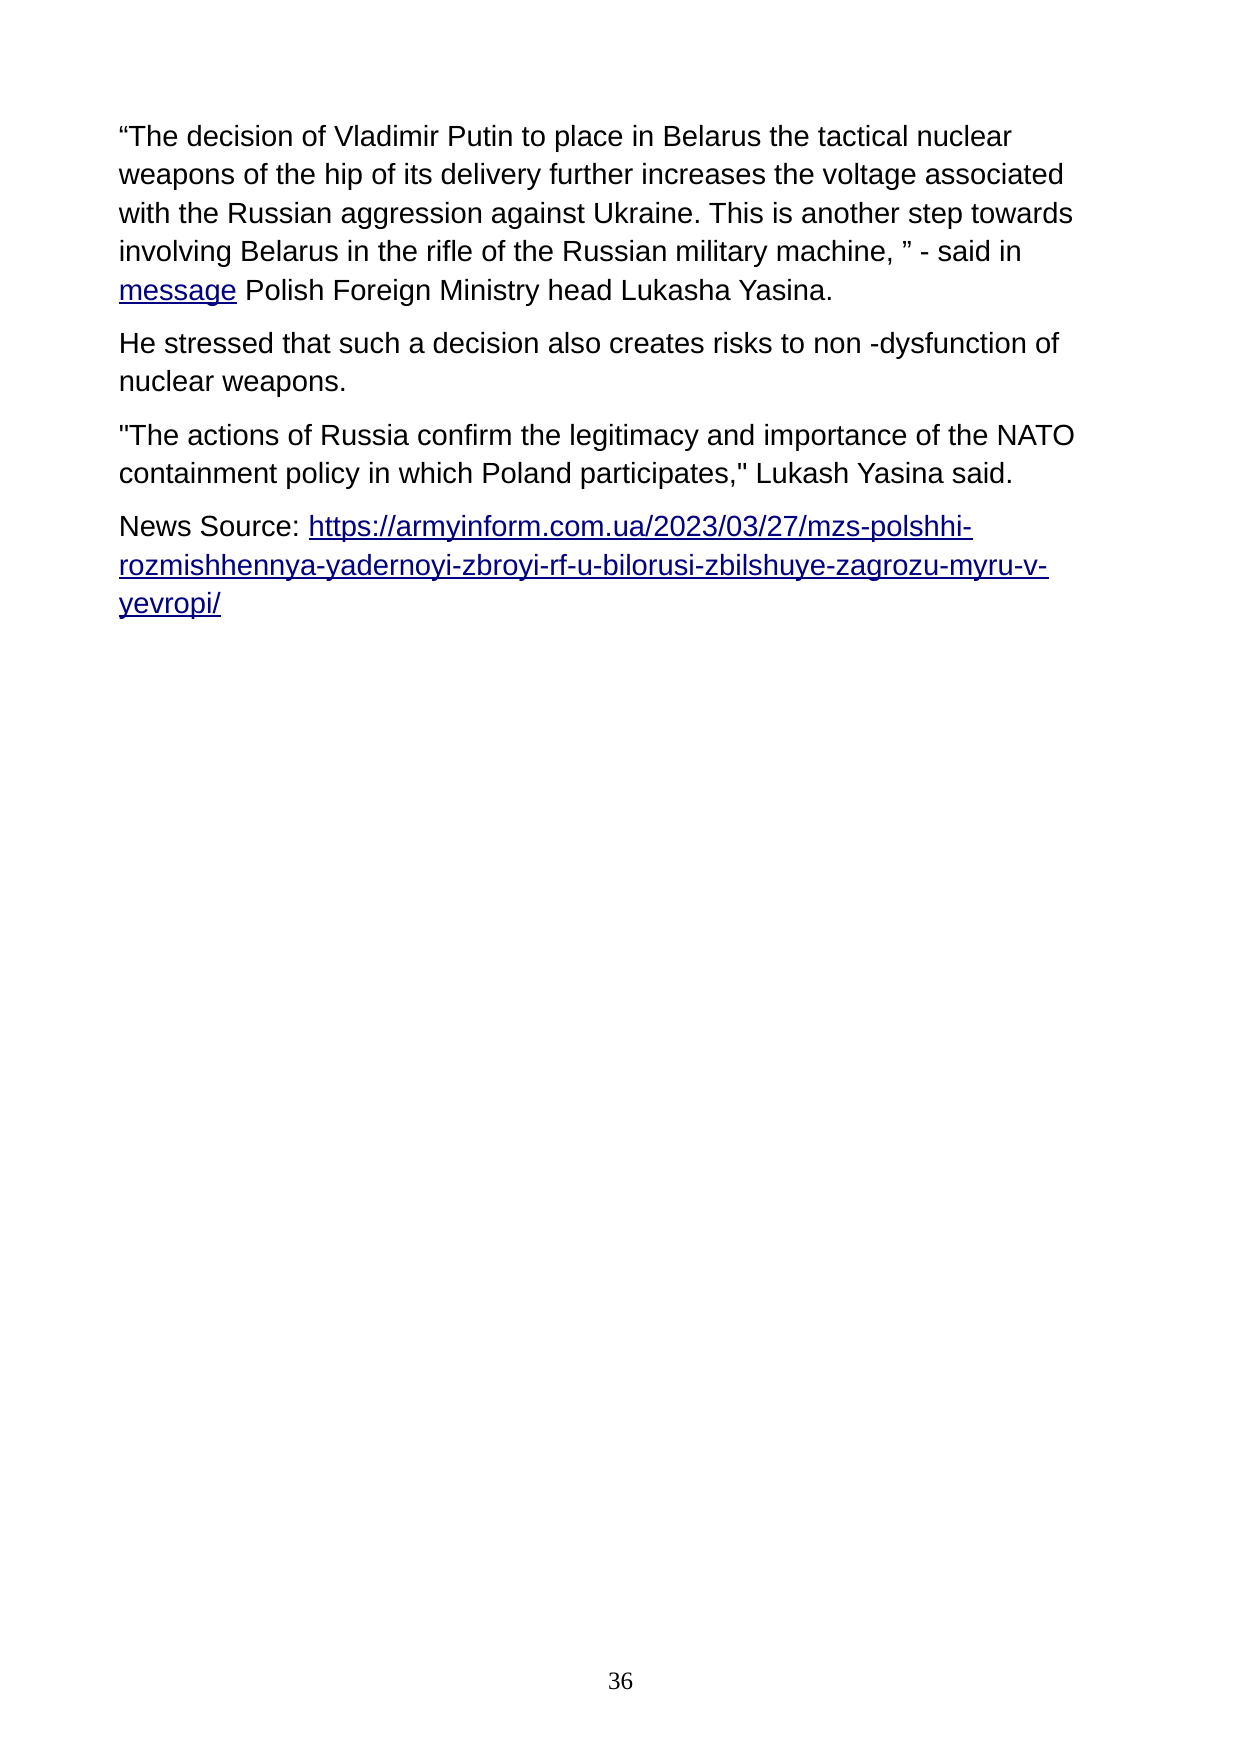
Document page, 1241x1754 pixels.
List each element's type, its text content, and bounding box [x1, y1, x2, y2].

text He stressed that such a decision also creates risks to non -dysfunction of nuclear weapons. [118, 326, 1122, 398]
text "The actions of Russia confirm the legitimacy and importance of the NATO containment policy in which Poland participates," Lukash Yasina said. [118, 417, 1122, 489]
text “The decision of Vladimir Putin to place in Belarus the tactical nuclear weapons of the hip of its delivery further increases the voltage associated with the Russian aggression against Ukraine. This is another step towards involving Belarus in the rifle of the Russian military machine, ” - said in message Polish Foreign Ministry head Lukasha Yasina. [118, 118, 1122, 306]
text News Source: https://armyinform.com.ua/2023/03/27/mzs-polshhi-rozmishhennya-yadernoyi-zbroyi-rf-u-bilorusi-zbilshuye-zagrozu-myru-v-yevropi/ [118, 509, 1122, 620]
